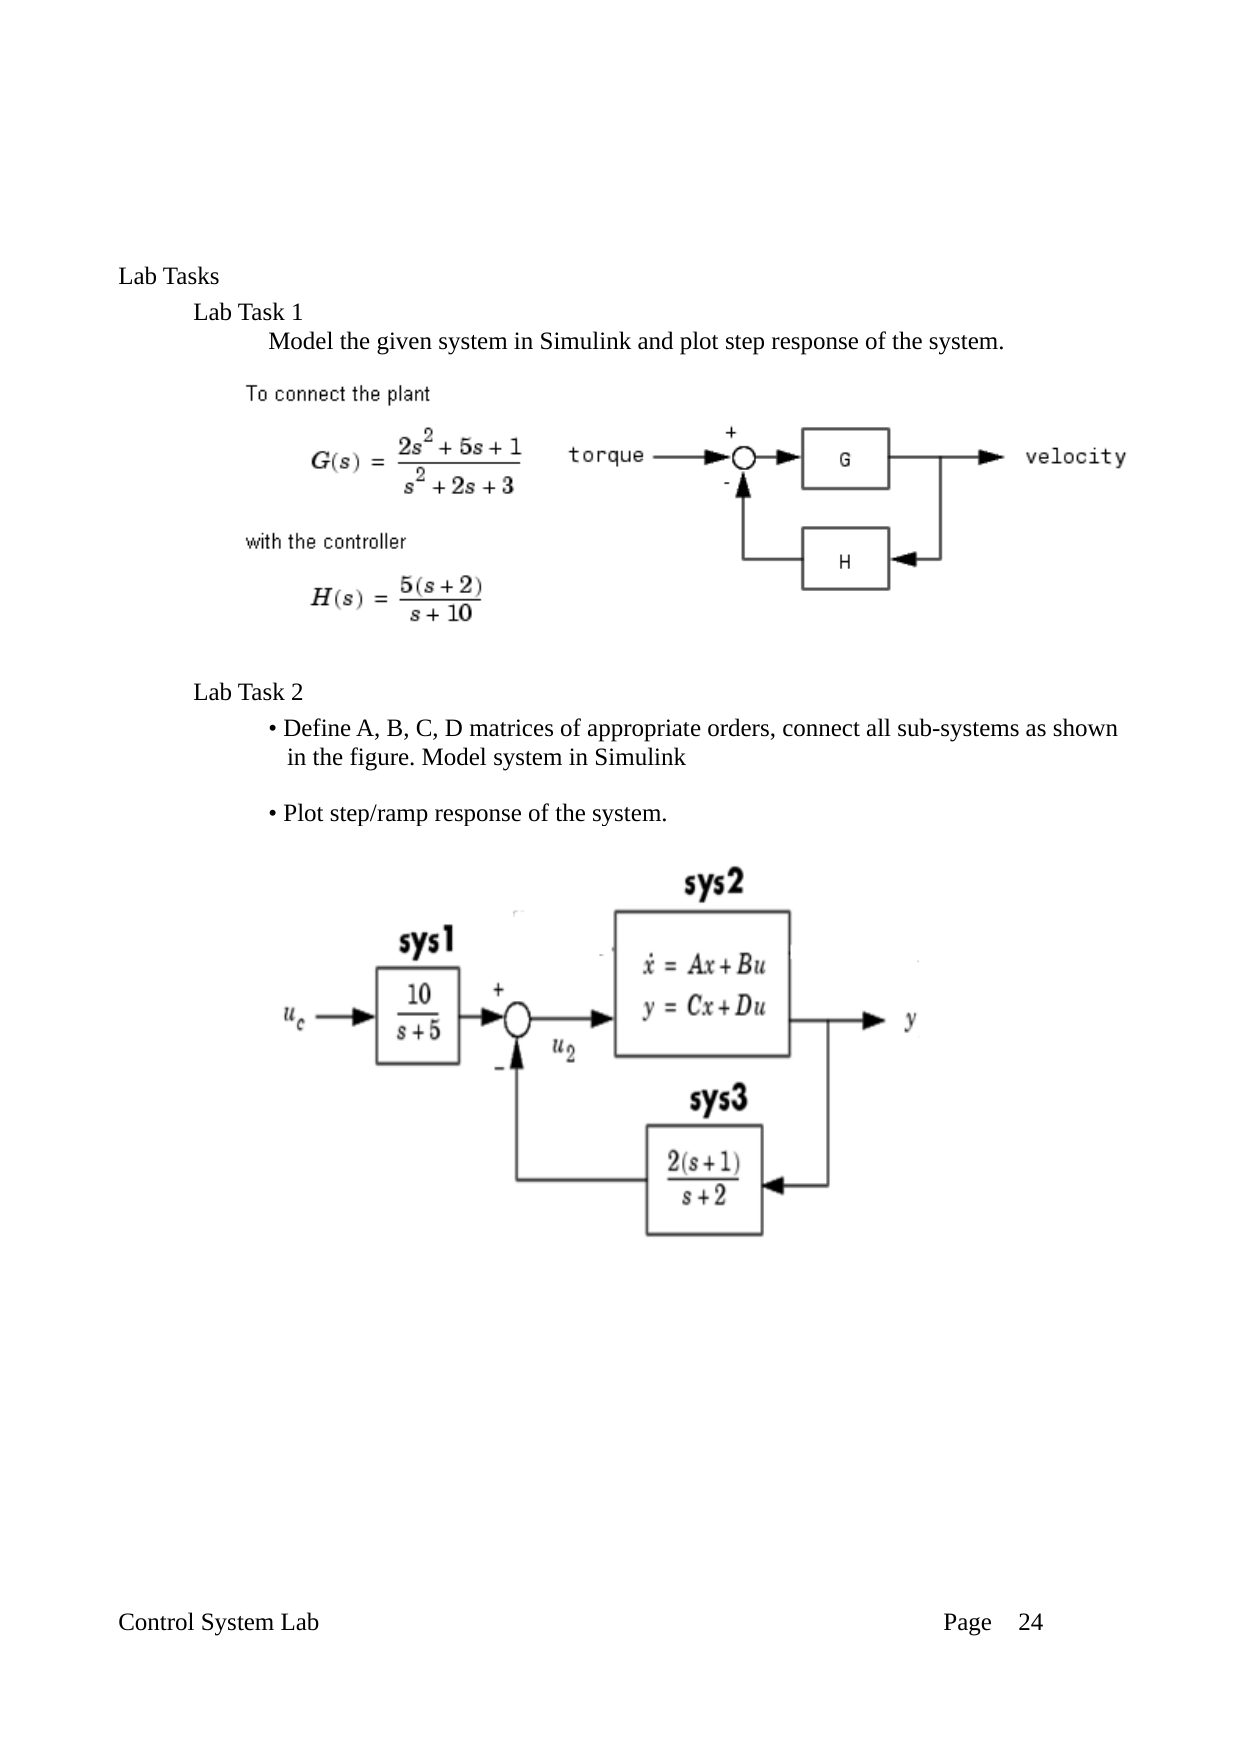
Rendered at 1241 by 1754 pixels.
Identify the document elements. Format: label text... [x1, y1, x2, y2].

text Model the given system in Simulink and plot step response of the system. [118, 326, 1122, 355]
picture [274, 826, 966, 1298]
picture [237, 365, 558, 637]
text Lab Task 2 [118, 677, 1122, 706]
text Lab Tasks [118, 261, 1122, 290]
picture [565, 415, 1138, 613]
text • Plot step/ramp response of the system. [118, 798, 1122, 827]
text • Define A, B, C, D matrices of appropriate orders, connect all sub-systems as shown in the figure. Model system in Simulink [118, 713, 1122, 771]
text Lab Task 1 [118, 297, 1122, 326]
